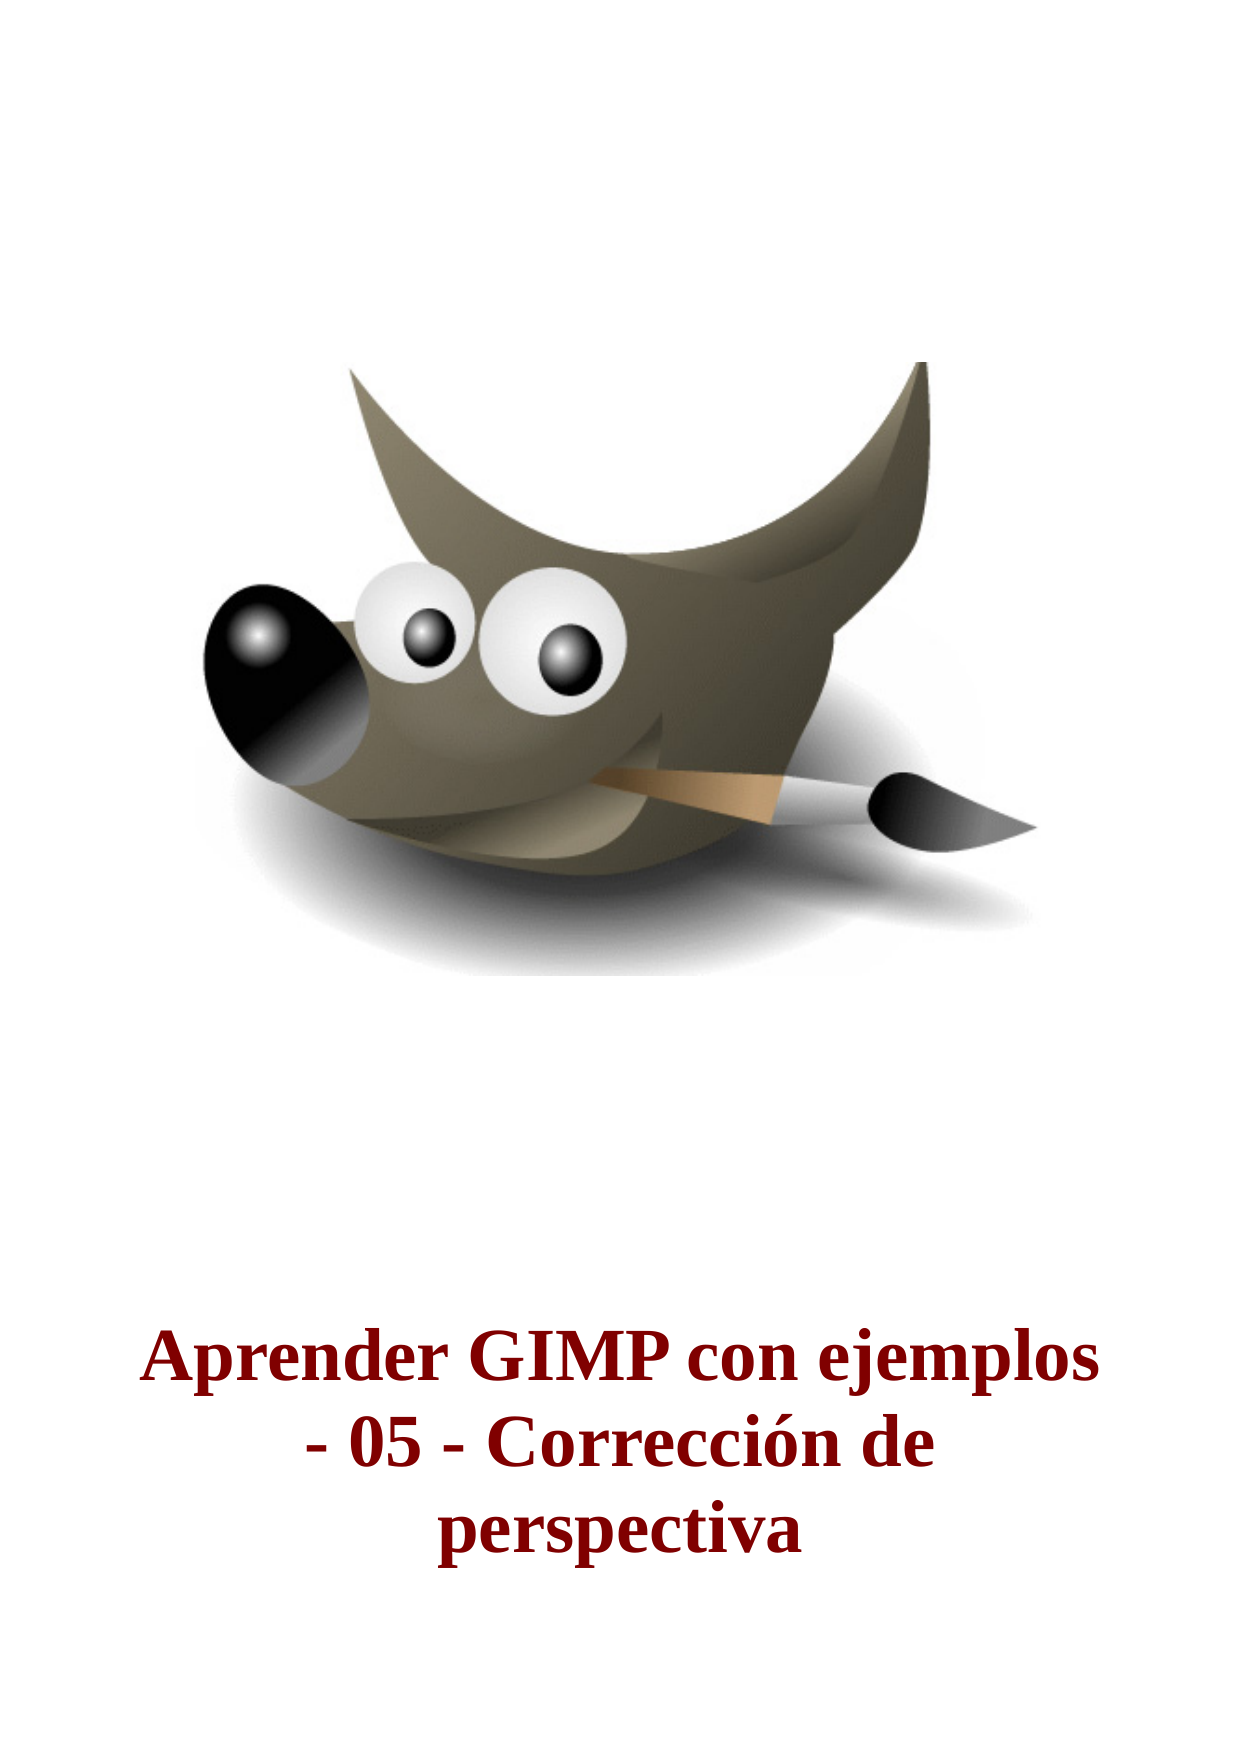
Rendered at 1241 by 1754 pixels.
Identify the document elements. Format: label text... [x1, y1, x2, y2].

text Aprender GIMP con ejemplos - 05 - Corrección de perspectiva [118, 1310, 1122, 1569]
picture [118, 362, 1122, 976]
